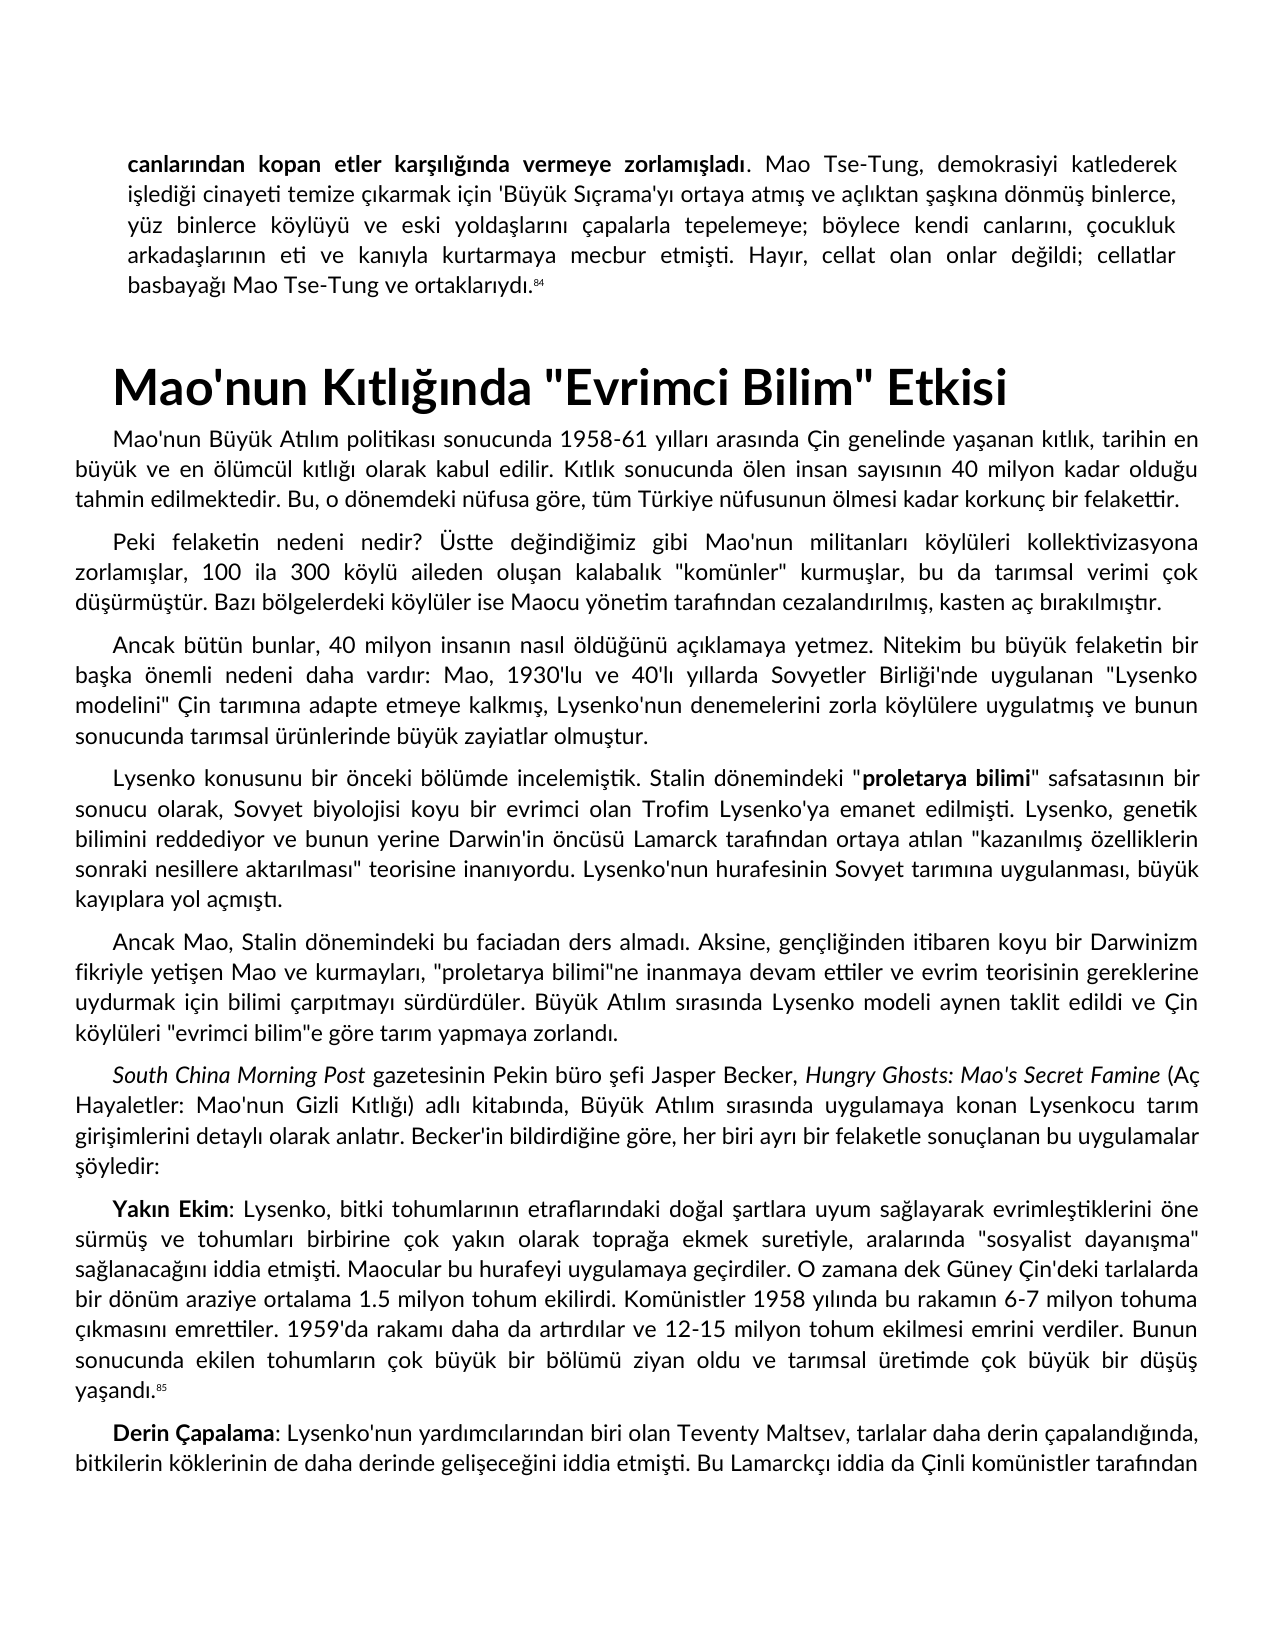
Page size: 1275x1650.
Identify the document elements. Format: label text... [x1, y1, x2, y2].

text Mao'nun Büyük Atılım politikası sonucunda 1958-61 yılları arasında Çin genelinde yaşanan kıtlık, tarihin en büyük ve en ölümcül kıtlığı olarak kabul edilir. Kıtlık sonucunda ölen insan sayısının 40 milyon kadar olduğu tahmin edilmektedir. Bu, o dönemdeki nüfusa göre, tüm Türkiye nüfusunun ölmesi kadar korkunç bir felakettir. [75, 424, 1200, 512]
subtitle Mao'nun Kıtlığında "Evrimci Bilim" Etkisi [112, 356, 1200, 416]
text Ancak Mao, Stalin dönemindeki bu faciadan ders almadı. Aksine, gençliğinden itibaren koyu bir Darwinizm fikriyle yetişen Mao ve kurmayları, "proletarya bilimi"ne inanmaya devam ettiler ve evrim teorisinin gereklerine uydurmak için bilimi çarpıtmayı sürdürdüler. Büyük Atılım sırasında Lysenko modeli aynen taklit edildi ve Çin köylüleri "evrimci bilim"e göre tarım yapmaya zorlandı. [75, 928, 1200, 1046]
text canlarından kopan etler karşılığında vermeye zorlamışladı. Mao Tse-Tung, demokrasiyi katlederek işlediği cinayeti temize çıkarmak için 'Büyük Sıçrama'yı ortaya atmış ve açlıktan şaşkına dönmüş binlerce, yüz binlerce köylüyü ve eski yoldaşlarını çapalarla tepelemeye; böylece kendi canlarını, çocukluk arkadaşlarının eti ve kanıyla kurtarmaya mecbur etmişti. Hayır, cellat olan onlar değildi; cellatlar basbayağı Mao Tse-Tung ve ortaklarıydı.84 [127, 150, 1177, 298]
text South China Morning Post gazetesinin Pekin büro şefi Jasper Becker, Hungry Ghosts: Mao's Secret Famine (Aç Hayaletler: Mao'nun Gizli Kıtlığı) adlı kitabında, Büyük Atılım sırasında uygulamaya konan Lysenkocu tarım girişimlerini detaylı olarak anlatır. Becker'in bildirdiğine göre, her biri ayrı bir felaketle sonuçlanan bu uygulamalar şöyledir: [75, 1061, 1200, 1179]
text Lysenko konusunu bir önceki bölümde incelemiştik. Stalin dönemindeki "proletarya bilimi" safsatasının bir sonucu olarak, Sovyet biyolojisi koyu bir evrimci olan Trofim Lysenko'ya emanet edilmişti. Lysenko, genetik bilimini reddediyor ve bunun yerine Darwin'in öncüsü Lamarck tarafından ortaya atılan "kazanılmış özelliklerin sonraki nesillere aktarılması" teorisine inanıyordu. Lysenko'nun hurafesinin Sovyet tarımına uygulanması, büyük kayıplara yol açmıştı. [75, 764, 1200, 912]
text Ancak bütün bunlar, 40 milyon insanın nasıl öldüğünü açıklamaya yetmez. Nitekim bu büyük felaketin bir başka önemli nedeni daha vardır: Mao, 1930'lu ve 40'lı yıllarda Sovyetler Birliği'nde uygulanan "Lysenko modelini" Çin tarımına adapte etmeye kalkmış, Lysenko'nun denemelerini zorla köylülere uygulatmış ve bunun sonucunda tarımsal ürünlerinde büyük zayiatlar olmuştur. [75, 631, 1200, 749]
text Peki felaketin nedeni nedir? Üstte değindiğimiz gibi Mao'nun militanları köylüleri kollektivizasyona zorlamışlar, 100 ila 300 köylü aileden oluşan kalabalık "komünler" kurmuşlar, bu da tarımsal verimi çok düşürmüştür. Bazı bölgelerdeki köylüler ise Maocu yönetim tarafından cezalandırılmış, kasten aç bırakılmıştır. [75, 528, 1200, 616]
text Derin Çapalama: Lysenko'nun yardımcılarından biri olan Teventy Maltsev, tarlalar daha derin çapalandığında, bitkilerin köklerinin de daha derinde gelişeceğini iddia etmişti. Bu Lamarckçı iddia da Çinli komünistler tarafından [75, 1418, 1200, 1476]
text Yakın Ekim: Lysenko, bitki tohumlarının etraflarındaki doğal şartlara uyum sağlayarak evrimleştiklerini öne sürmüş ve tohumları birbirine çok yakın olarak toprağa ekmek suretiyle, aralarında "sosyalist dayanışma" sağlanacağını iddia etmişti. Maocular bu hurafeyi uygulamaya geçirdiler. O zamana dek Güney Çin'deki tarlalarda bir dönüm araziye ortalama 1.5 milyon tohum ekilirdi. Komünistler 1958 yılında bu rakamın 6-7 milyon tohuma çıkmasını emrettiler. 1959'da rakamı daha da artırdılar ve 12-15 milyon tohum ekilmesi emrini verdiler. Bunun sonucunda ekilen tohumların çok büyük bir bölümü ziyan oldu ve tarımsal üretimde çok büyük bir düşüş yaşandı.85 [75, 1194, 1200, 1403]
